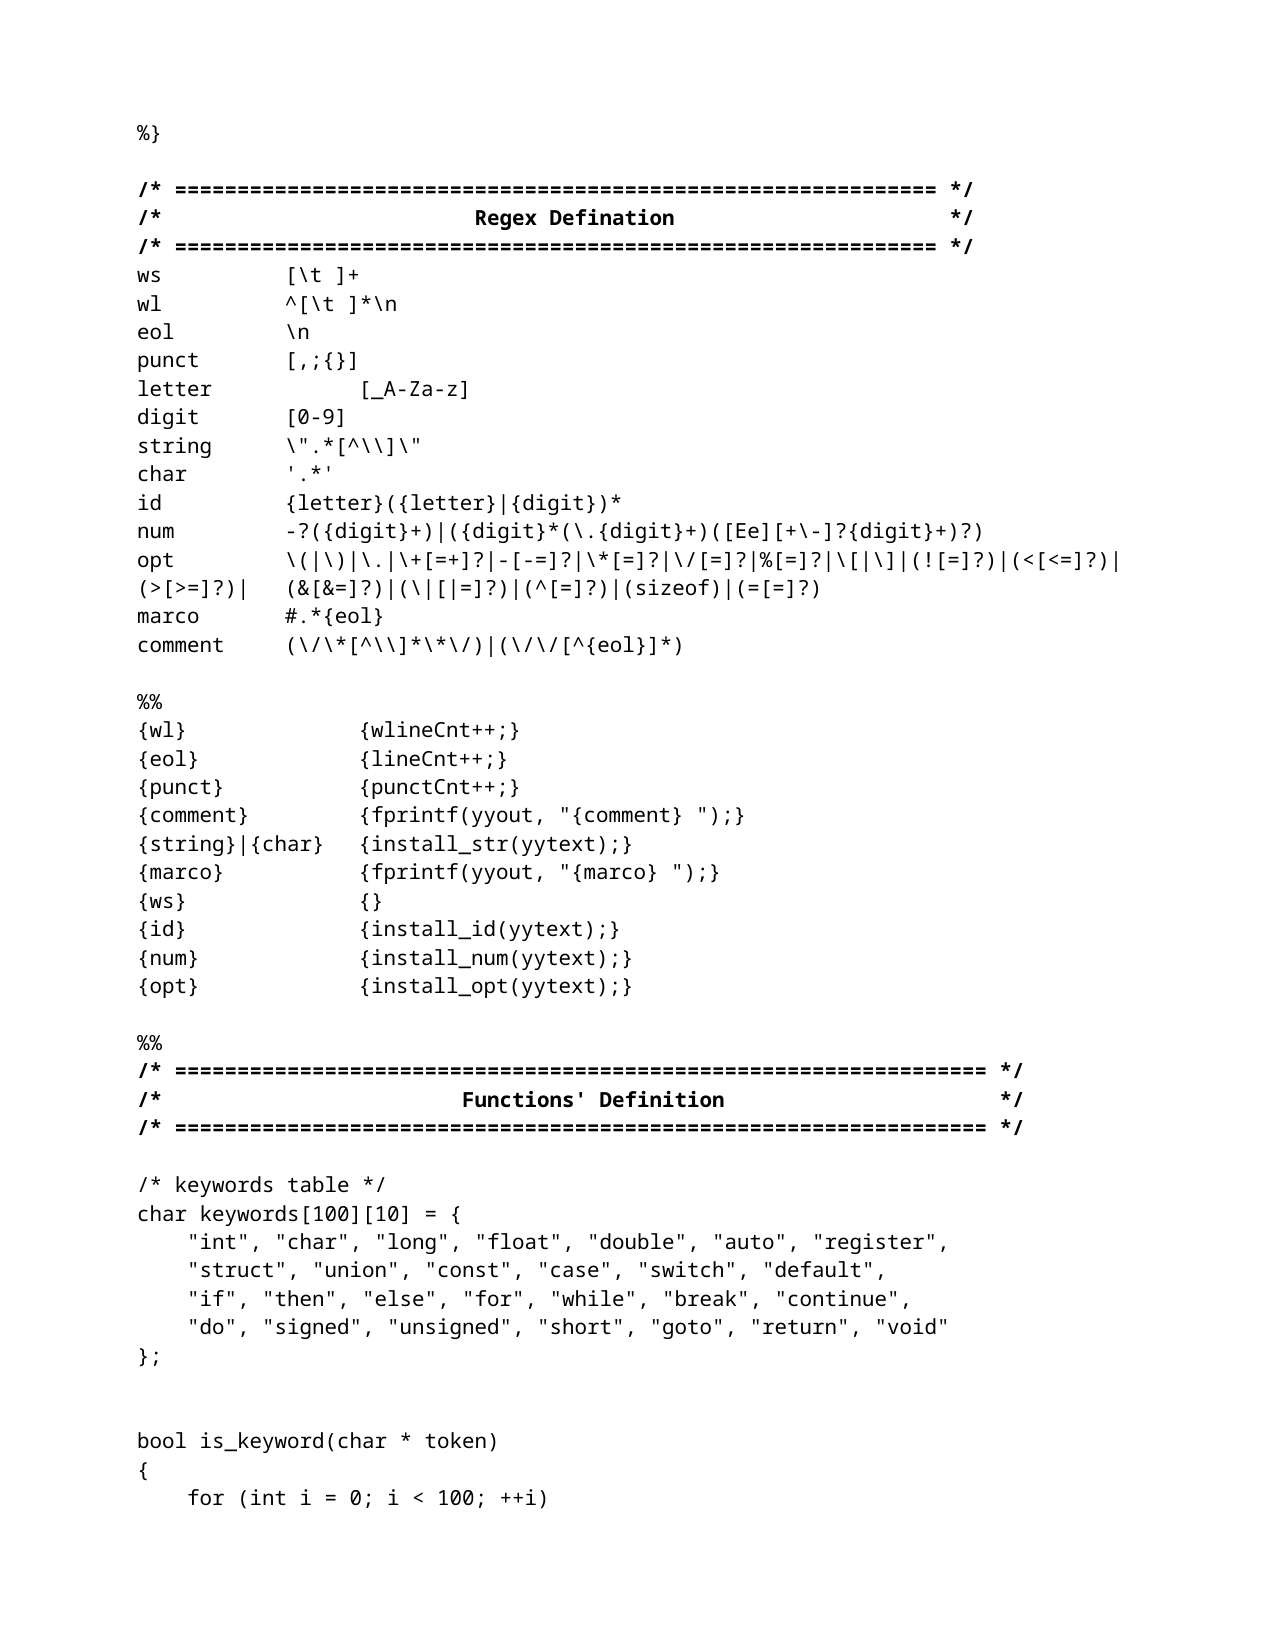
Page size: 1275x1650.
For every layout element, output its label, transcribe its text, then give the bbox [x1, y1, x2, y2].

text "int", "char", "long", "float", "double", "auto", "register", [137, 1227, 1157, 1256]
text marco #.*{eol} [137, 602, 1157, 630]
text comment (\/\*[^\\]*\*\/)|(\/\/[^{eol}]*) [137, 630, 1157, 658]
text %} [137, 118, 1157, 147]
text id {letter}({letter}|{digit})* [137, 488, 1157, 516]
text /* Regex Defination */ [137, 203, 1157, 232]
text "if", "then", "else", "for", "while", "break", "continue", [137, 1284, 1157, 1312]
text wl ^[\t ]*\n [137, 289, 1157, 317]
text {id} {install_id(yytext);} [137, 914, 1157, 943]
text "do", "signed", "unsigned", "short", "goto", "return", "void" [137, 1312, 1157, 1341]
text {eol} {lineCnt++;} [137, 744, 1157, 772]
text { [137, 1455, 1157, 1483]
text {comment} {fprintf(yyout, "{comment} ");} [137, 801, 1157, 829]
text /* ================================================================= */ [137, 1057, 1157, 1085]
text letter [_A-Za-z] [137, 374, 1157, 402]
text {wl} {wlineCnt++;} [137, 715, 1157, 744]
text }; [137, 1341, 1157, 1369]
text /* ================================================================= */ [137, 1113, 1157, 1142]
text /* Functions' Definition */ [137, 1085, 1157, 1113]
text {string}|{char} {install_str(yytext);} [137, 829, 1157, 857]
text char keywords[100][10] = { [137, 1199, 1157, 1227]
text {ws} {} [137, 886, 1157, 914]
text /* ============================================================= */ [137, 232, 1157, 260]
text {punct} {punctCnt++;} [137, 772, 1157, 801]
text string \".*[^\\]\" [137, 431, 1157, 459]
text char '.*' [137, 459, 1157, 488]
text punct [,;{}] [137, 346, 1157, 374]
text {marco} {fprintf(yyout, "{marco} ");} [137, 857, 1157, 886]
text /* keywords table */ [137, 1170, 1157, 1199]
text /* ============================================================= */ [137, 175, 1157, 203]
text "struct", "union", "const", "case", "switch", "default", [137, 1256, 1157, 1284]
text {num} {install_num(yytext);} [137, 943, 1157, 971]
text digit [0-9] [137, 402, 1157, 431]
text bool is_keyword(char * token) [137, 1426, 1157, 1455]
text %% [137, 1028, 1157, 1057]
text %% [137, 687, 1157, 715]
text opt \(|\)|\.|\+[=+]?|-[-=]?|\*[=]?|\/[=]?|%[=]?|\[|\]|(![=]?)|(<[<=]?)|(>[>=]?)| (&[&=]?)|(\|[|=]?)|(^[=]?)|(sizeof)|(=[=]?) [137, 545, 1157, 602]
text {opt} {install_opt(yytext);} [137, 971, 1157, 1000]
text ws [\t ]+ [137, 260, 1157, 289]
text eol \n [137, 317, 1157, 346]
text for (int i = 0; i < 100; ++i) [137, 1483, 1157, 1512]
text num -?({digit}+)|({digit}*(\.{digit}+)([Ee][+\-]?{digit}+)?) [137, 516, 1157, 545]
